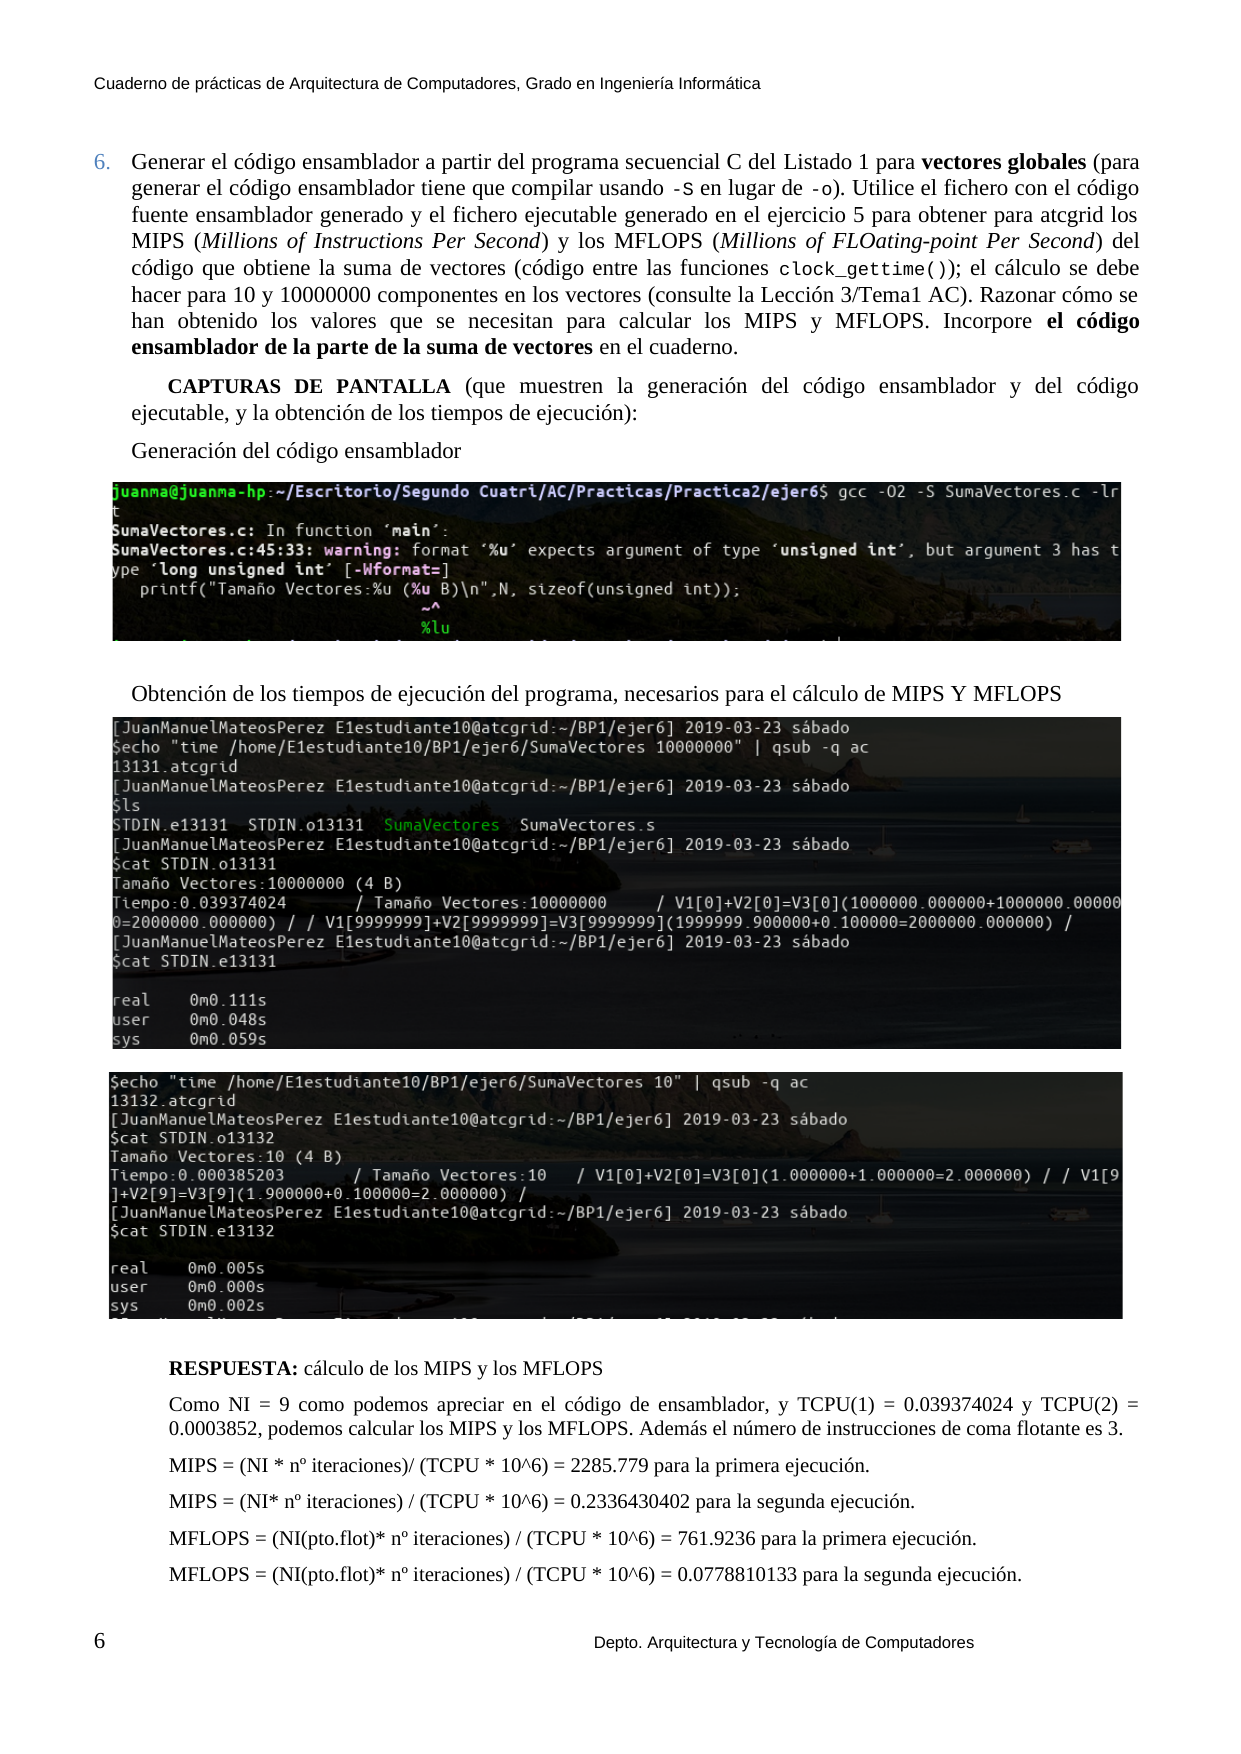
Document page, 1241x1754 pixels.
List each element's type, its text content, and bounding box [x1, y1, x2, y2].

text MFLOPS = (NI(pto.flot)* nº iteraciones) / (TCPU * 10^6) = 0.0778810133 para la segunda ejecución. [169, 1562, 1140, 1586]
text RESPUESTA: cálculo de los MIPS y los MFLOPS [169, 1356, 1140, 1379]
text MFLOPS = (NI(pto.flot)* nº iteraciones) / (TCPU * 10^6) = 761.9236 para la primera ejecución. [169, 1526, 1140, 1550]
picture [112, 482, 1122, 641]
text MIPS = (NI * nº iteraciones)/ (TCPU * 10^6) = 2285.779 para la primera ejecución. [169, 1453, 1140, 1477]
text Como NI = 9 como podemos apreciar en el código de ensamblador, y TCPU(1) = 0.039374024 y TCPU(2) = 0.0003852, podemos calcular los MIPS y los MFLOPS. Además el número de instrucciones de coma flotante es 3. [169, 1392, 1140, 1440]
picture [112, 717, 1122, 1049]
list Generar el código ensamblador a partir del programa secuencial C del Listado 1 para vectores globales (para generar el código ensamblador tiene que compilar usando -S en lugar de -o). Utilice el fichero con el código fuente ensamblador generado y el fichero ejecutable generado en el ejercicio 5 para obtener para atcgrid los MIPS (Millions of Instructions Per Second) y los MFLOPS (Millions of FLOating-point Per Second) del código que obtiene la suma de vectores (código entre las funciones clock_gettime()); el cálculo se debe hacer para 10 y 10000000 componentes en los vectores (consulte la Lección 3/Tema1 AC). Razonar cómo se han obtenido los valores que se necesitan para calcular los MIPS y MFLOPS. Incorpore el código ensamblador de la parte de la suma de vectores en el cuaderno. [94, 148, 1140, 360]
picture [108, 1072, 1123, 1319]
list Generación del código ensamblador [94, 437, 1140, 464]
list CAPTURAS DE PANTALLA (que muestren la generación del código ensamblador y del código ejecutable, y la obtención de los tiempos de ejecución): [94, 372, 1140, 425]
text MIPS = (NI* nº iteraciones) / (TCPU * 10^6) = 0.2336430402 para la segunda ejecución. [169, 1489, 1140, 1513]
text Obtención de los tiempos de ejecución del programa, necesarios para el cálculo de MIPS Y MFLOPS [131, 680, 1140, 706]
